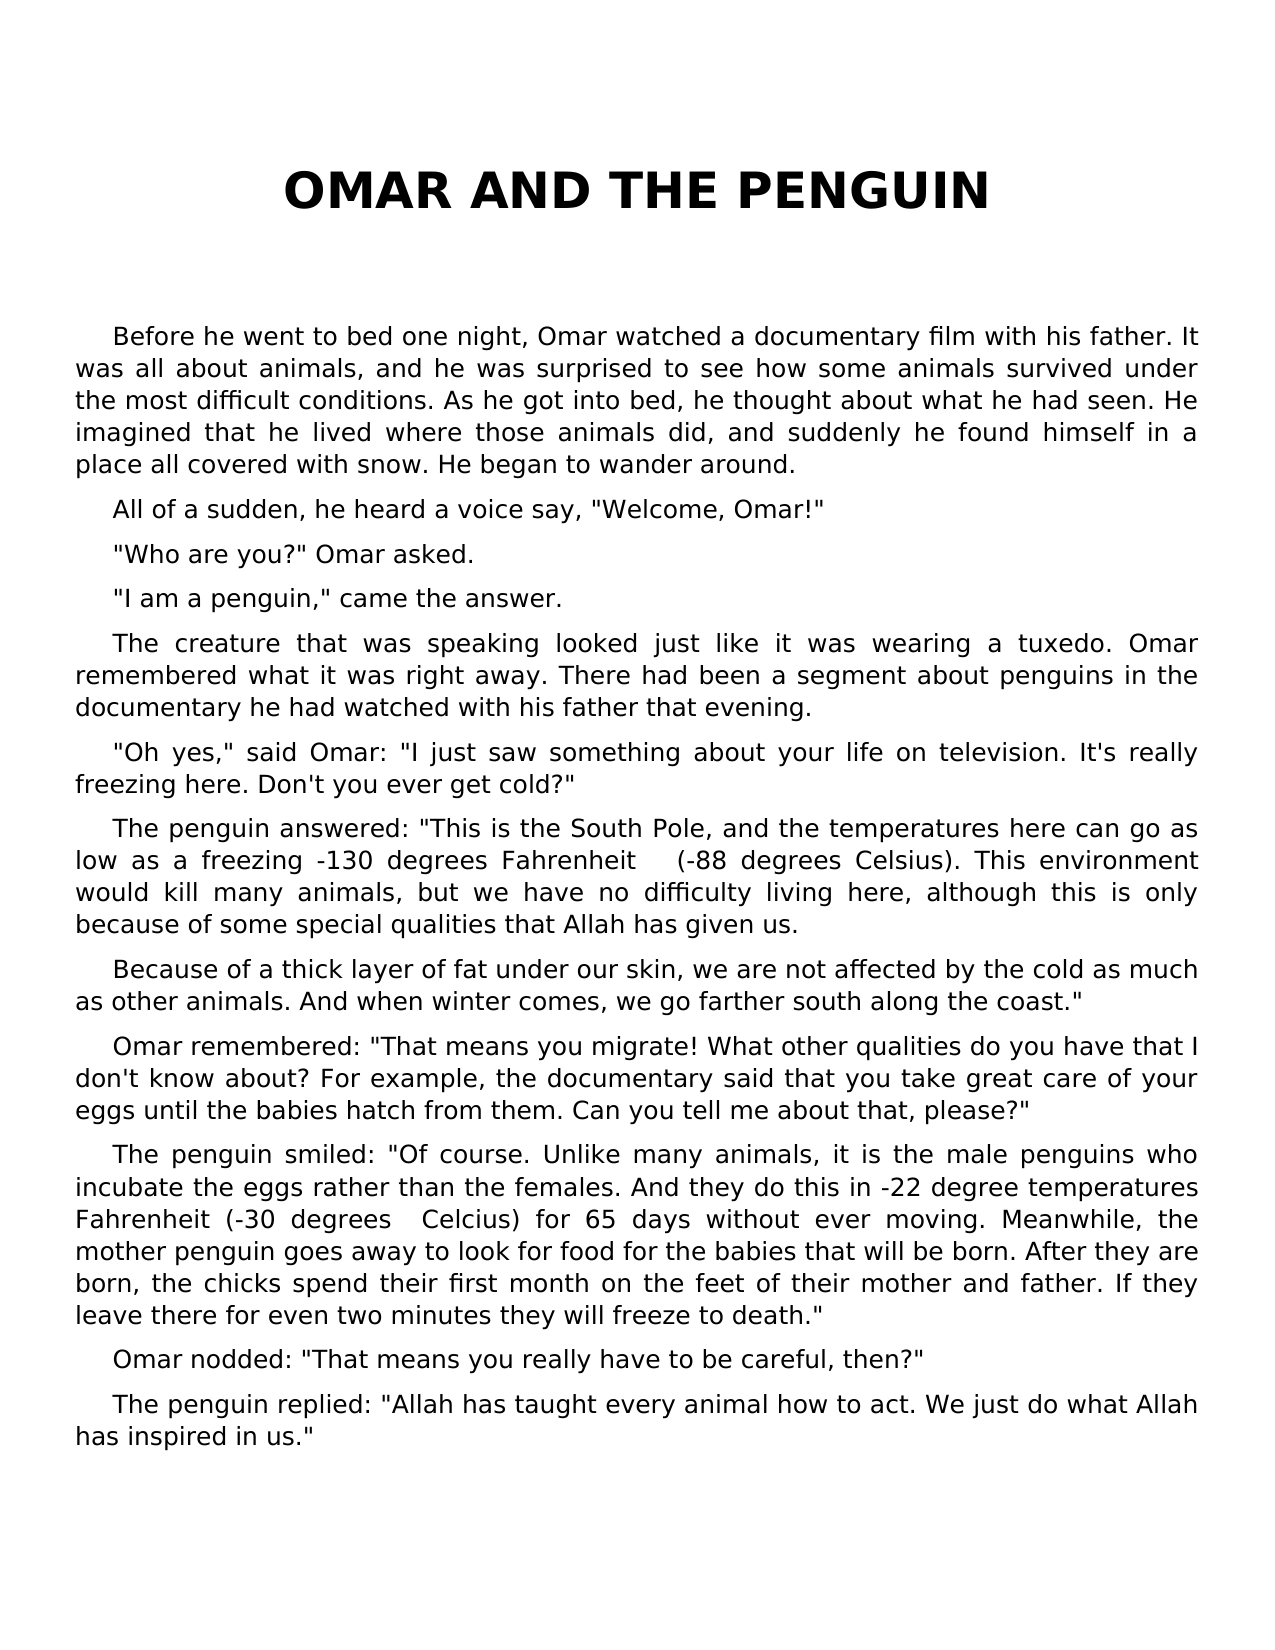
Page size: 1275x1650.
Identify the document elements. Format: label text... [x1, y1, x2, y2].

text The penguin answered: "This is the South Pole, and the temperatures here can go as low as a freezing -130 degrees Fahrenheit (-88 degrees Celsius). This environment would kill many animals, but we have no difficulty living here, although this is only because of some special qualities that Allah has given us. [75, 814, 1200, 940]
text Because of a thick layer of fat under our skin, we are not affected by the cold as much as other animals. And when winter comes, we go farther south along the coast." [75, 955, 1200, 1017]
text The penguin smiled: "Of course. Unlike many animals, it is the male penguins who incubate the eggs rather than the females. And they do this in -22 degree temperatures Fahrenheit (-30 degrees Celcius) for 65 days without ever moving. Meanwhile, the mother penguin goes away to look for food for the babies that will be born. After they are born, the chicks spend their first month on the feet of their mother and father. If they leave there for even two minutes they will freeze to death." [75, 1141, 1200, 1330]
text "Oh yes," said Omar: "I just saw something about your life on television. It's really freezing here. Don't you ever get cold?" [75, 738, 1200, 799]
text Omar remembered: "That means you migrate! What other qualities do you have that I don't know about? For example, the documentary said that you take great care of your eggs until the babies hatch from them. Can you tell me about that, please?" [75, 1032, 1200, 1125]
text Before he went to bed one night, Omar watched a documentary film with his father. It was all about animals, and he was surprised to see how some animals survived under the most difficult conditions. As he got into bed, he thought about what he had seen. He imagined that he lived where those animals did, and suddenly he found himself in a place all covered with snow. He began to wander around. [75, 322, 1200, 480]
subtitle OMAR AND THE PENGUIN [75, 162, 1200, 221]
text "Who are you?" Omar asked. [75, 540, 1200, 569]
text The creature that was speaking looked just like it was wearing a tuxedo. Omar remembered what it was right away. There had been a segment about penguins in the documentary he had watched with his father that evening. [75, 629, 1200, 722]
text All of a sudden, he heard a voice say, "Welcome, Omar!" [75, 495, 1200, 524]
text The penguin replied: "Allah has taught every animal how to act. We just do what Allah has inspired in us." [75, 1390, 1200, 1452]
text Omar nodded: "That means you really have to be careful, then?" [75, 1346, 1200, 1375]
text "I am a penguin," came the answer. [75, 584, 1200, 614]
